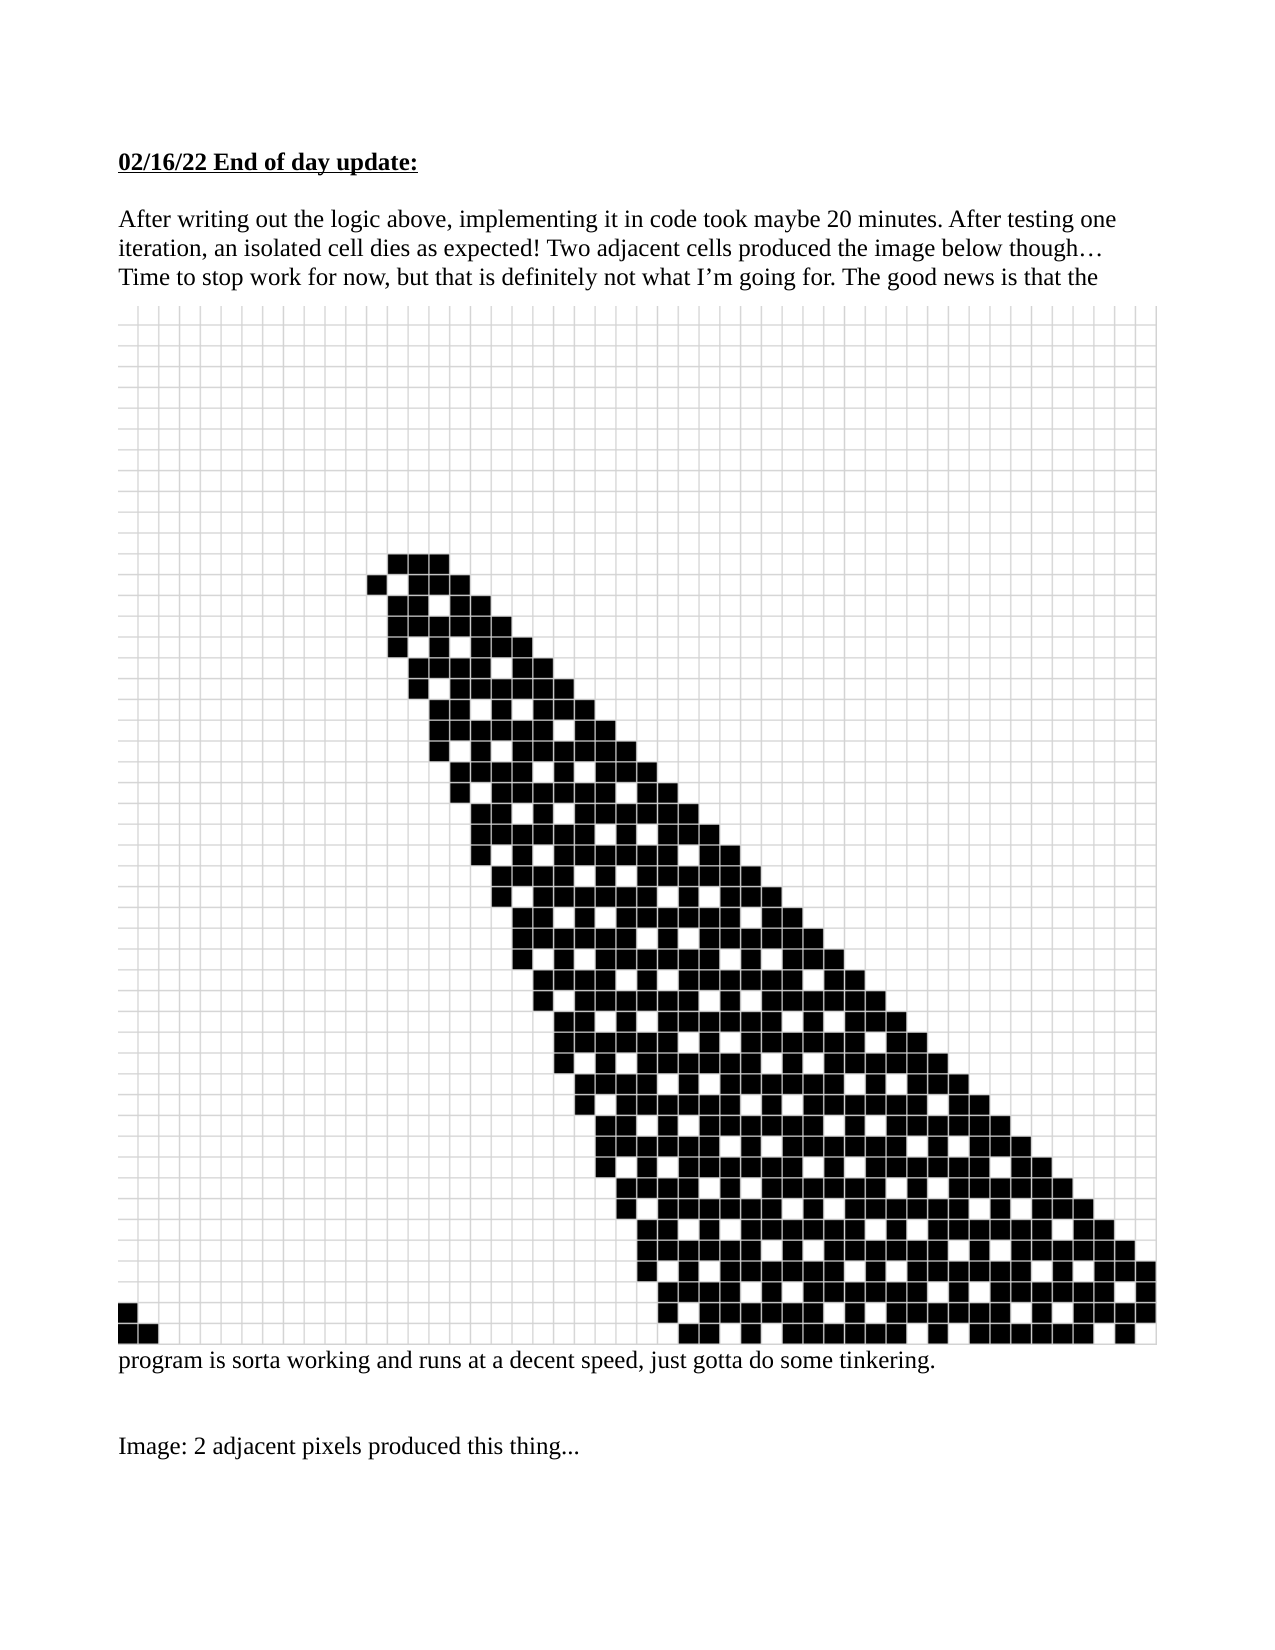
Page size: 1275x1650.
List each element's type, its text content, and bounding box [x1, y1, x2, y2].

text Image: 2 adjacent pixels produced this thing... [118, 1431, 1157, 1460]
text 02/16/22 End of day update: [118, 147, 1157, 176]
text After writing out the logic above, implementing it in code took maybe 20 minutes. After testing one iteration, an isolated cell dies as expected! Two adjacent cells produced the image below though… Time to stop work for now, but that is definitely not what I’m going for. The good news is that the [118, 204, 1157, 306]
text program is sorta working and runs at a decent speed, just gotta do some tinkering. [118, 1345, 1157, 1373]
picture [118, 306, 1157, 1345]
